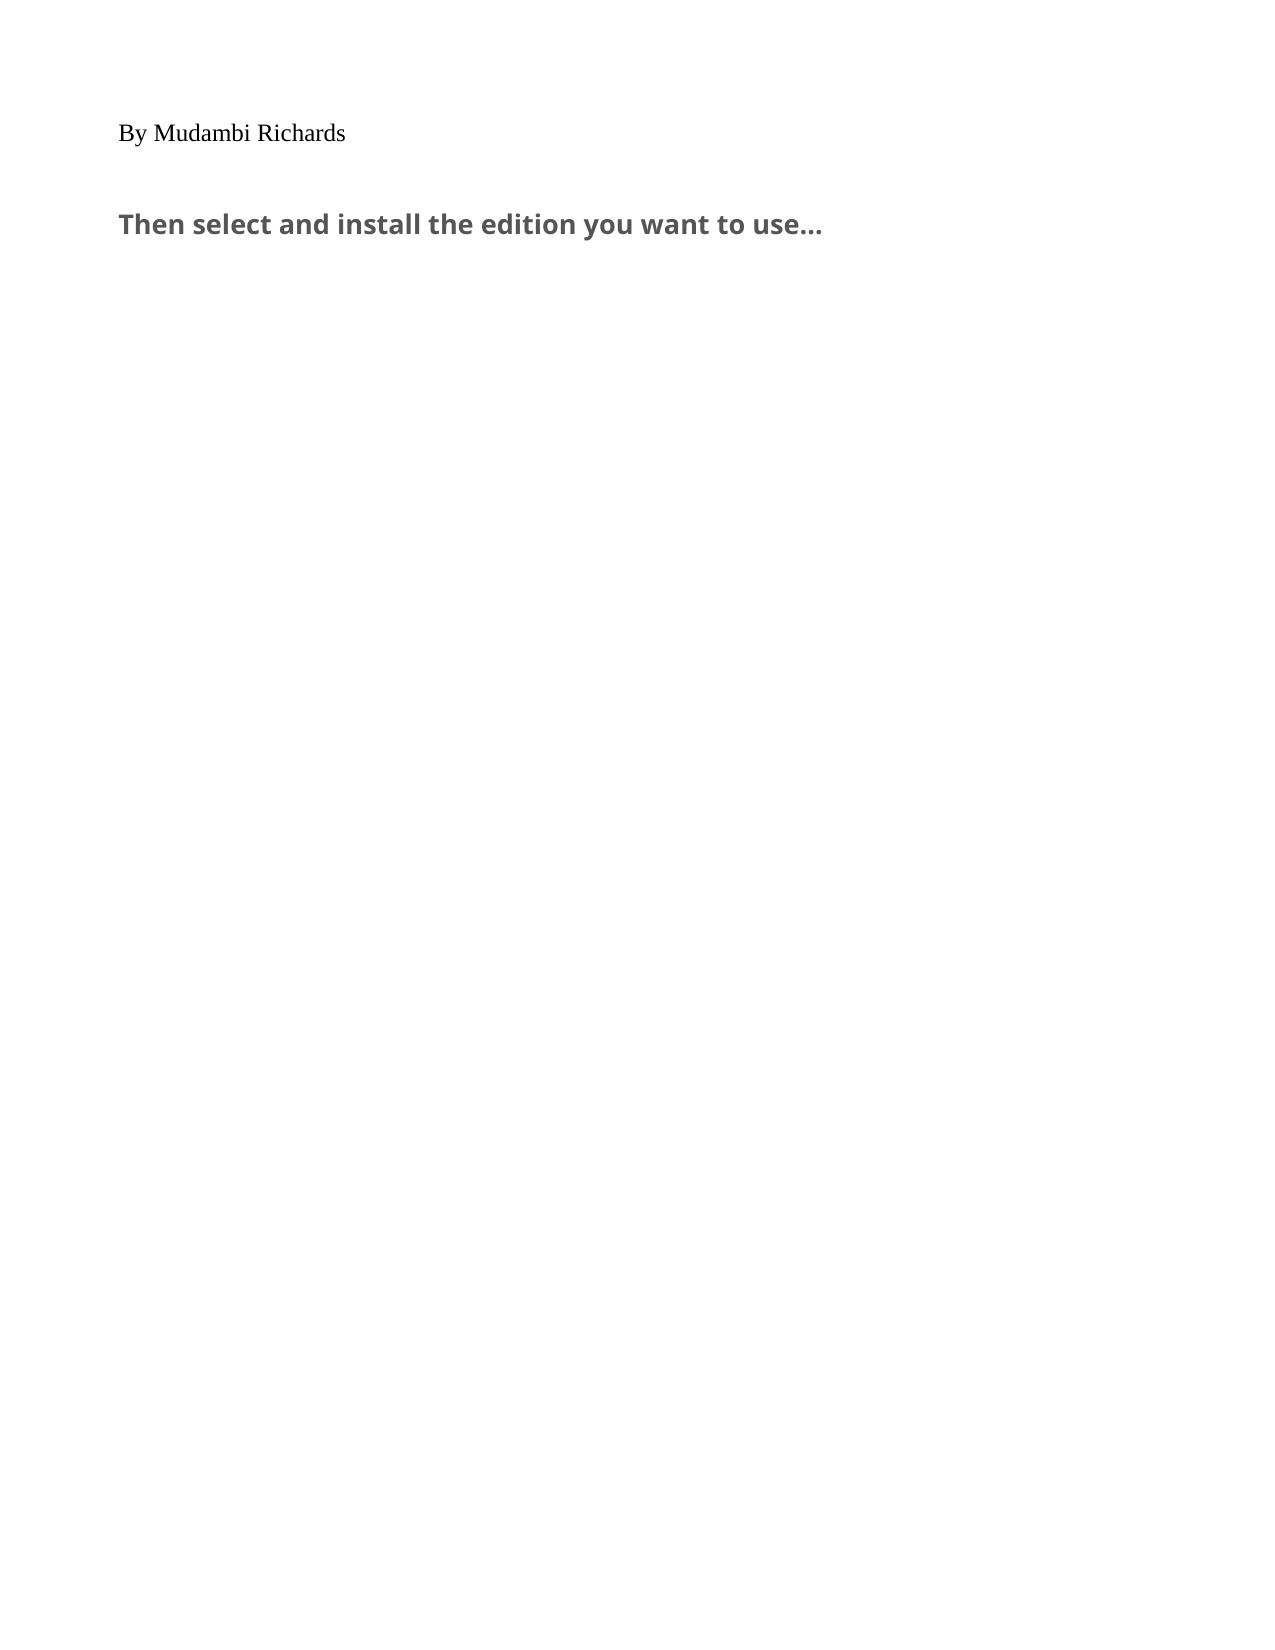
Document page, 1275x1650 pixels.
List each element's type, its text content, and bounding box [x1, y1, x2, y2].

text Then select and install the edition you want to use… [118, 206, 1157, 242]
